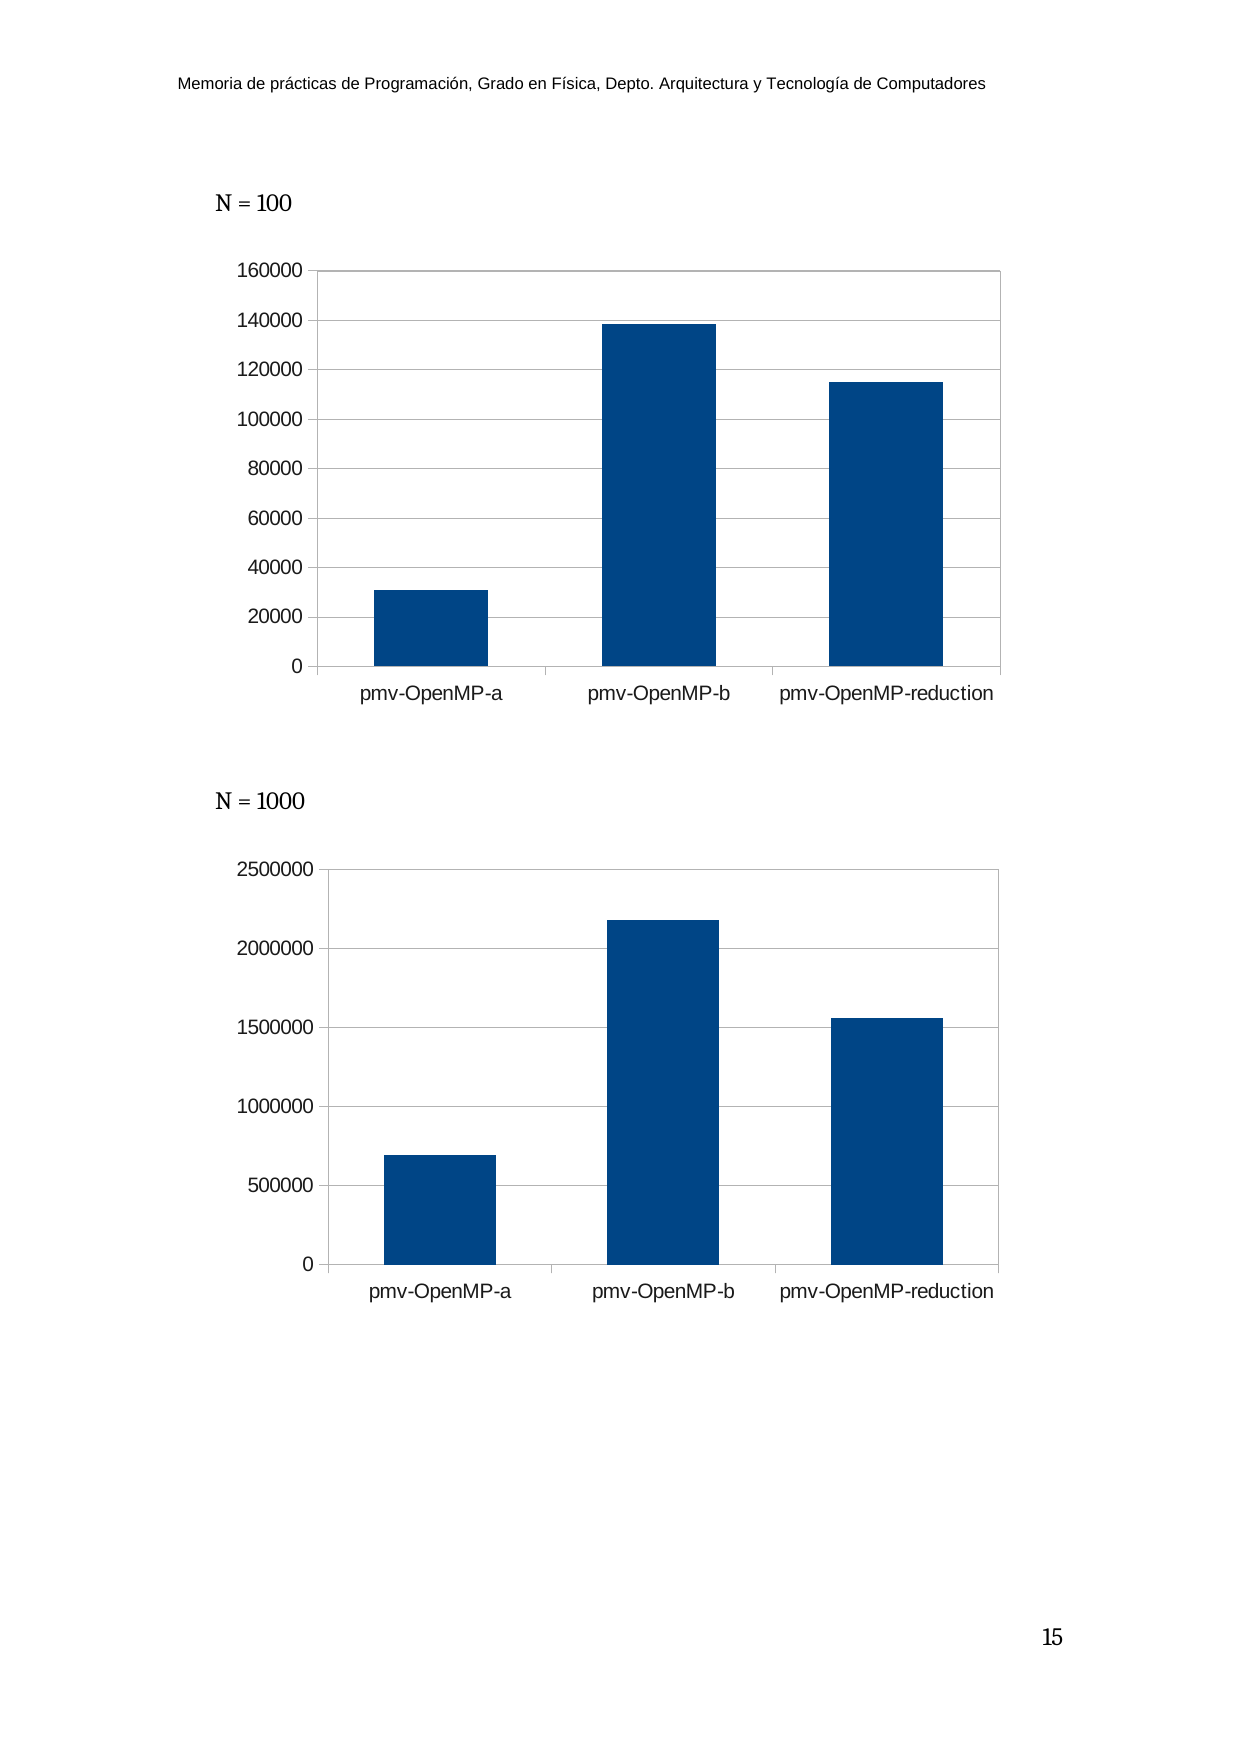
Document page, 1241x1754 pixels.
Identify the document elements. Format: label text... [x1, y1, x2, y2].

text N = 1000 [177, 787, 1063, 816]
text N = 100 [177, 189, 1063, 218]
